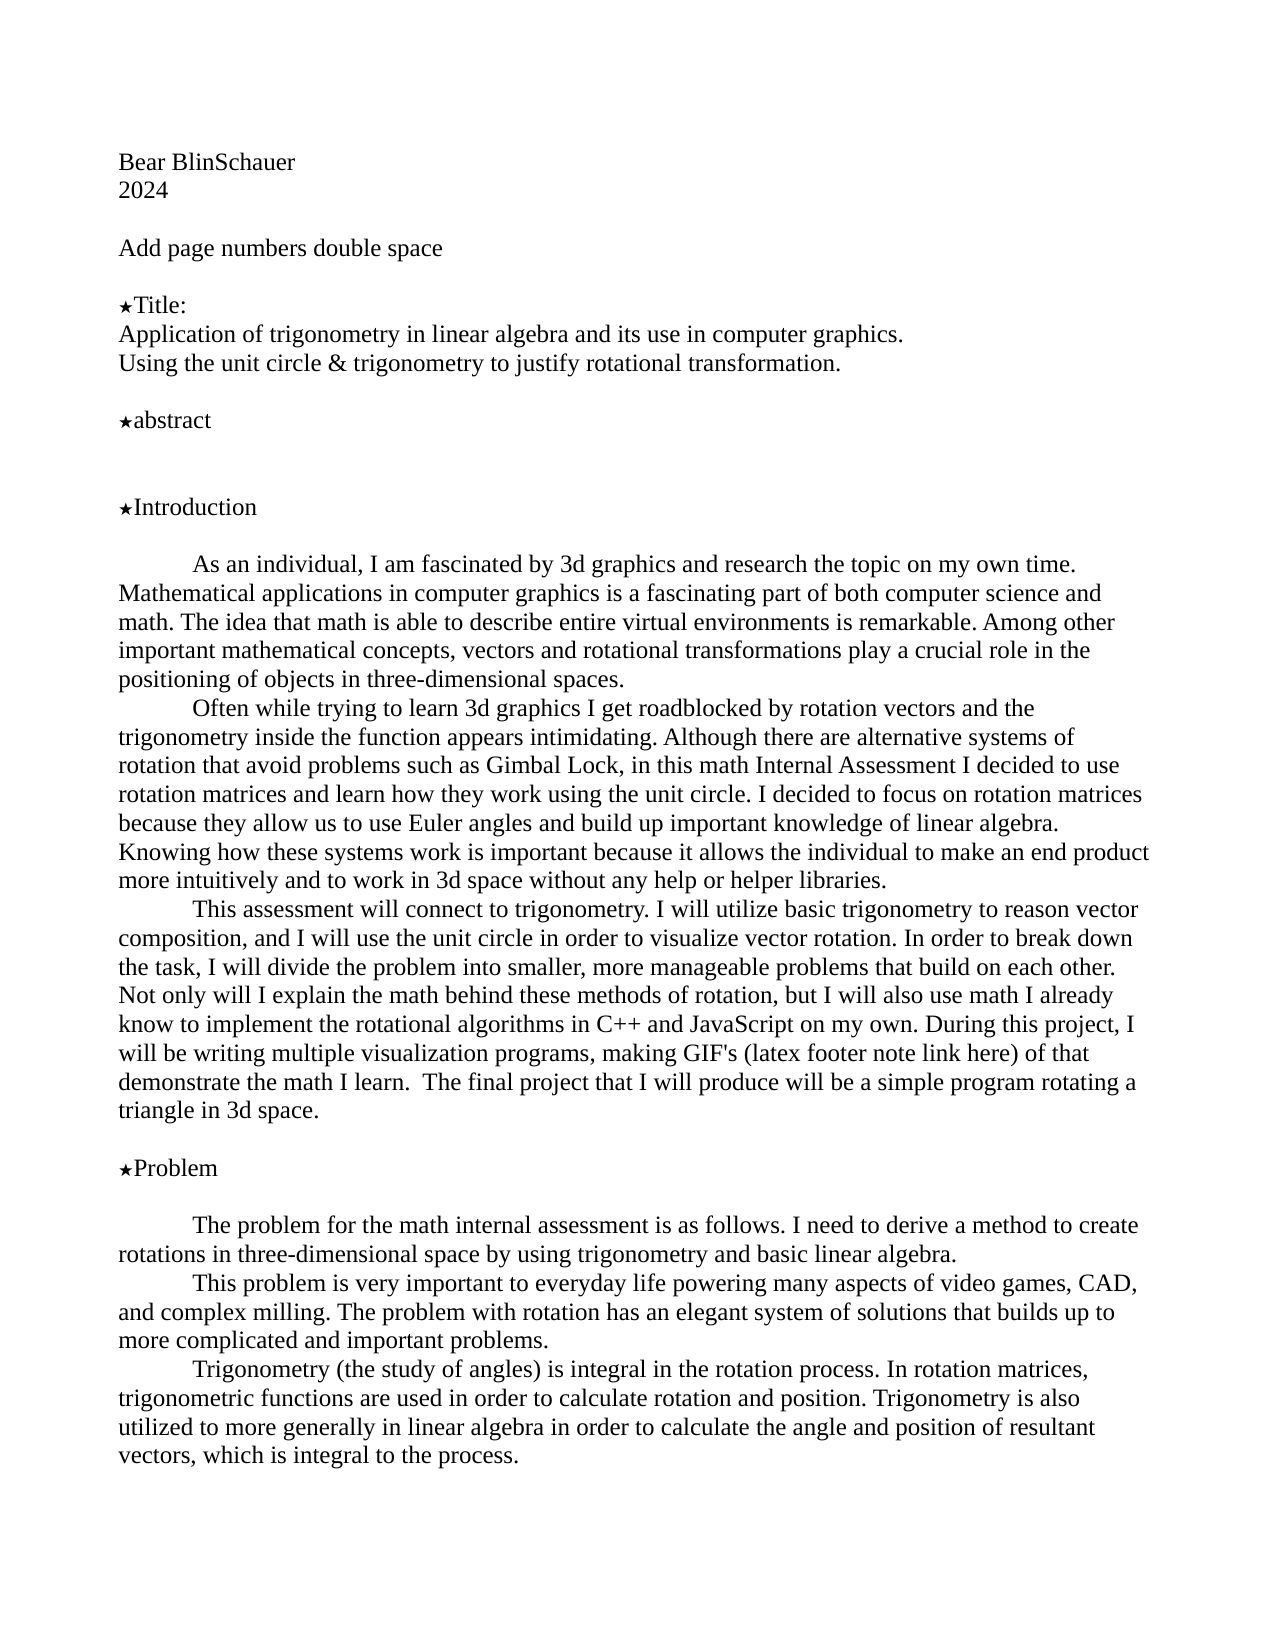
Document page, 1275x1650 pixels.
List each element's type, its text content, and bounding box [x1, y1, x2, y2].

text ★Introduction [118, 492, 1157, 521]
text Bear BlinSchauer [118, 147, 1157, 176]
text Often while trying to learn 3d graphics I get roadblocked by rotation vectors and the trigonometry inside the function appears intimidating. Although there are alternative systems of rotation that avoid problems such as Gimbal Lock, in this math Internal Assessment I decided to use rotation matrices and learn how they work using the unit circle. I decided to focus on rotation matrices because they allow us to use Euler angles and build up important knowledge of linear algebra. Knowing how these systems work is important because it allows the individual to make an end product more intuitively and to work in 3d space without any help or helper libraries. [118, 693, 1157, 894]
text The problem for the math internal assessment is as follows. I need to derive a method to create rotations in three-dimensional space by using trigonometry and basic linear algebra. [118, 1211, 1157, 1268]
text ★abstract [118, 406, 1157, 434]
text This problem is very important to everyday life powering many aspects of video games, CAD, and complex milling. The problem with rotation has an elegant system of solutions that builds up to more complicated and important problems. [118, 1268, 1157, 1354]
text ★Title: [118, 291, 1157, 319]
text Add page numbers double space [118, 233, 1157, 262]
text Application of trigonometry in linear algebra and its use in computer graphics. [118, 319, 1157, 348]
text As an individual, I am fascinated by 3d graphics and research the topic on my own time. Mathematical applications in computer graphics is a fascinating part of both computer science and math. The idea that math is able to describe entire virtual environments is remarkable. Among other important mathematical concepts, vectors and rotational transformations play a crucial role in the positioning of objects in three-dimensional spaces. [118, 549, 1157, 693]
text Not only will I explain the math behind these methods of rotation, but I will also use math I already know to implement the rotational algorithms in C++ and JavaScript on my own. During this project, I will be writing multiple visualization programs, making GIF's (latex footer note link here) of that demonstrate the math I learn. The final project that I will produce will be a simple program rotating a triangle in 3d space. [118, 981, 1157, 1124]
text 2024 [118, 176, 1157, 204]
text Using the unit circle & trigonometry to justify rotational transformation. [118, 348, 1157, 377]
text Trigonometry (the study of angles) is integral in the rotation process. In rotation matrices, trigonometric functions are used in order to calculate rotation and position. Trigonometry is also utilized to more generally in linear algebra in order to calculate the angle and position of resultant vectors, which is integral to the process. [118, 1354, 1157, 1469]
text ★Problem [118, 1153, 1157, 1182]
text This assessment will connect to trigonometry. I will utilize basic trigonometry to reason vector composition, and I will use the unit circle in order to visualize vector rotation. In order to break down the task, I will divide the problem into smaller, more manageable problems that build on each other. [118, 894, 1157, 981]
